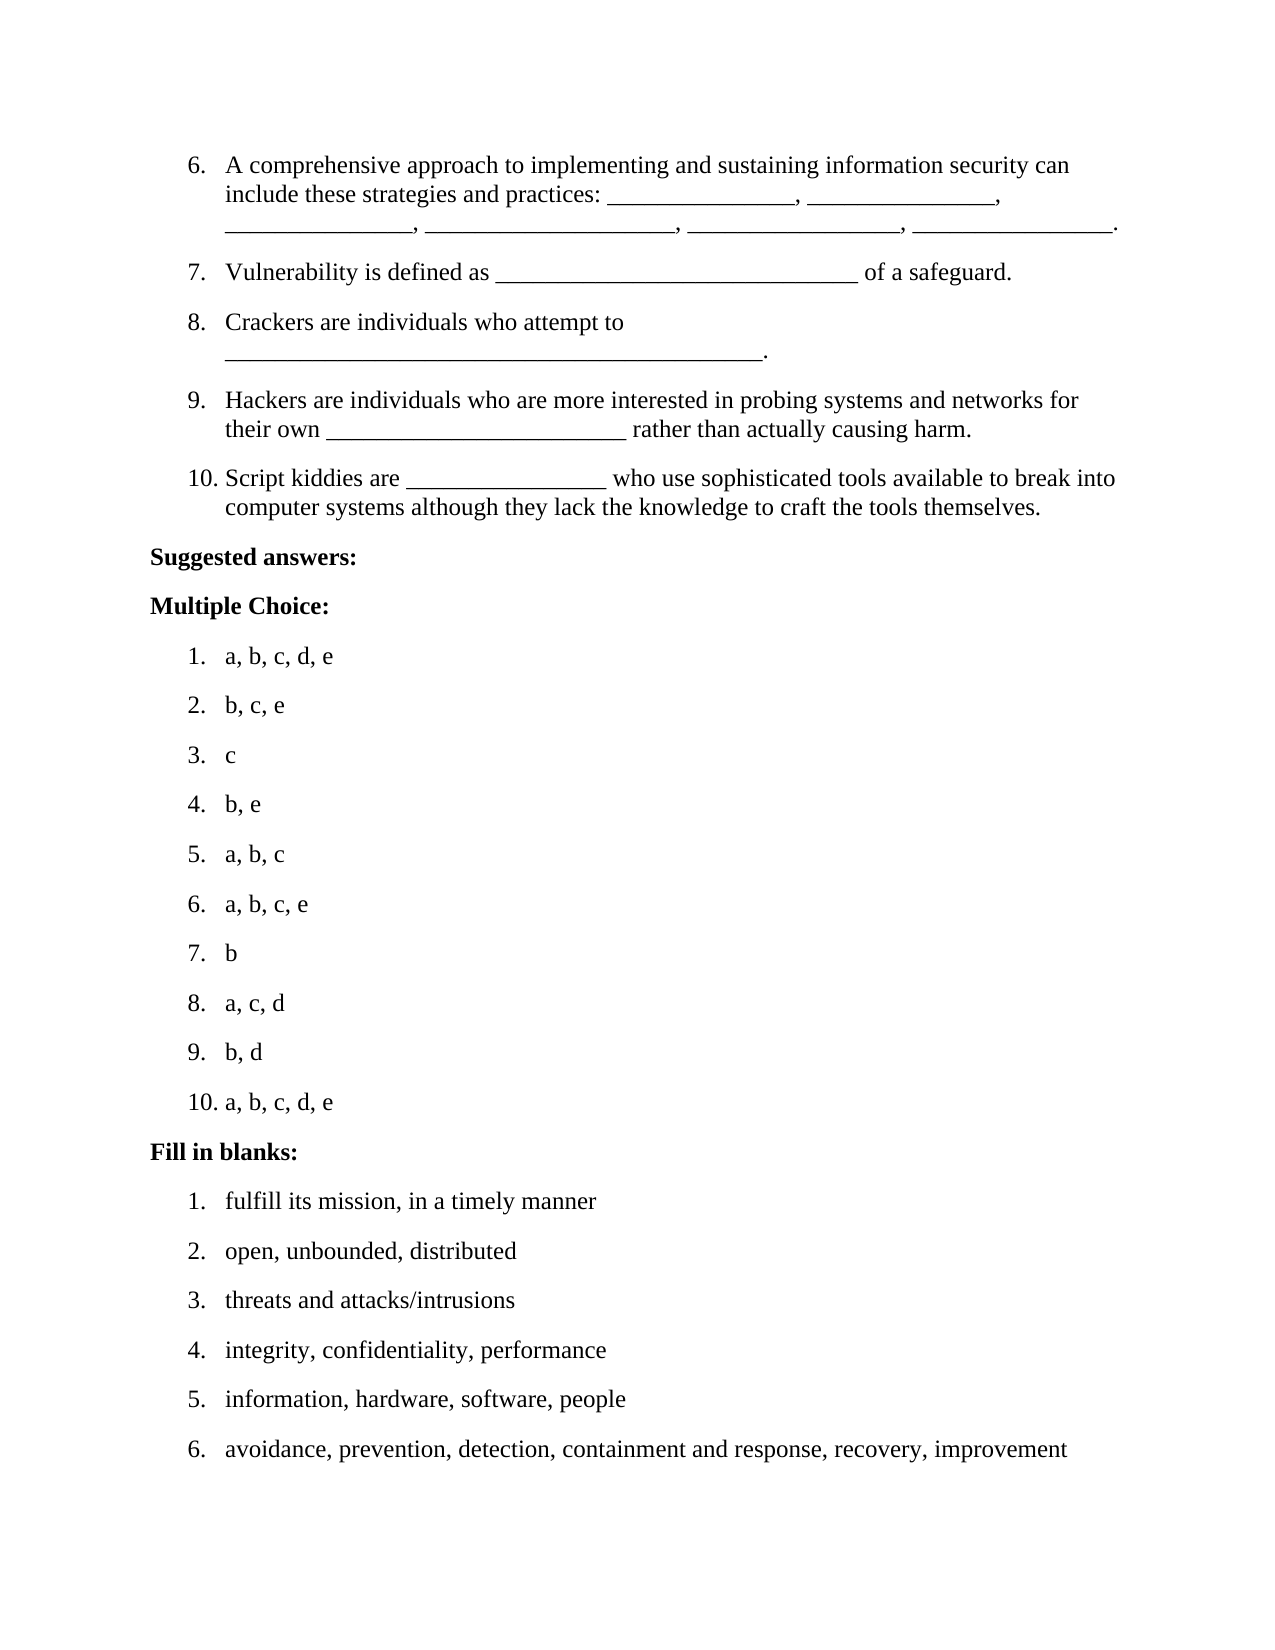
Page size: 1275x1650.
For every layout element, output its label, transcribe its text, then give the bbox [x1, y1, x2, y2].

list open, unbounded, distributed [187, 1236, 1125, 1264]
list avoidance, prevention, detection, containment and response, recovery, improvement [187, 1434, 1125, 1463]
list a, c, d [187, 988, 1125, 1017]
list Hackers are individuals who are more interested in probing systems and networks for their own ________________________ rather than actually causing harm. [187, 385, 1125, 442]
list a, b, c [187, 839, 1125, 868]
list Vulnerability is defined as _____________________________ of a safeguard. [187, 257, 1125, 286]
list information, hardware, software, people [187, 1384, 1125, 1413]
list fulfill its mission, in a timely manner [187, 1186, 1125, 1215]
list a, b, c, d, e [187, 1087, 1125, 1116]
text Multiple Choice: [150, 591, 1125, 620]
list Crackers are individuals who attempt to ___________________________________________. [187, 307, 1125, 364]
list c [187, 740, 1125, 769]
list integrity, confidentiality, performance [187, 1335, 1125, 1364]
list a, b, c, d, e [187, 641, 1125, 669]
list Script kiddies are ________________ who use sophisticated tools available to break into computer systems although they lack the knowledge to craft the tools themselves. [187, 463, 1125, 521]
list a, b, c, e [187, 889, 1125, 917]
text Fill in blanks: [150, 1137, 1125, 1165]
list threats and attacks/intrusions [187, 1285, 1125, 1314]
list b, e [187, 789, 1125, 818]
list b, d [187, 1037, 1125, 1066]
list b [187, 938, 1125, 967]
text Suggested answers: [150, 542, 1125, 570]
list A comprehensive approach to implementing and sustaining information security can include these strategies and practices: _______________, _______________, _______________, ____________________, _________________, ________________. [187, 150, 1125, 236]
list b, c, e [187, 690, 1125, 719]
